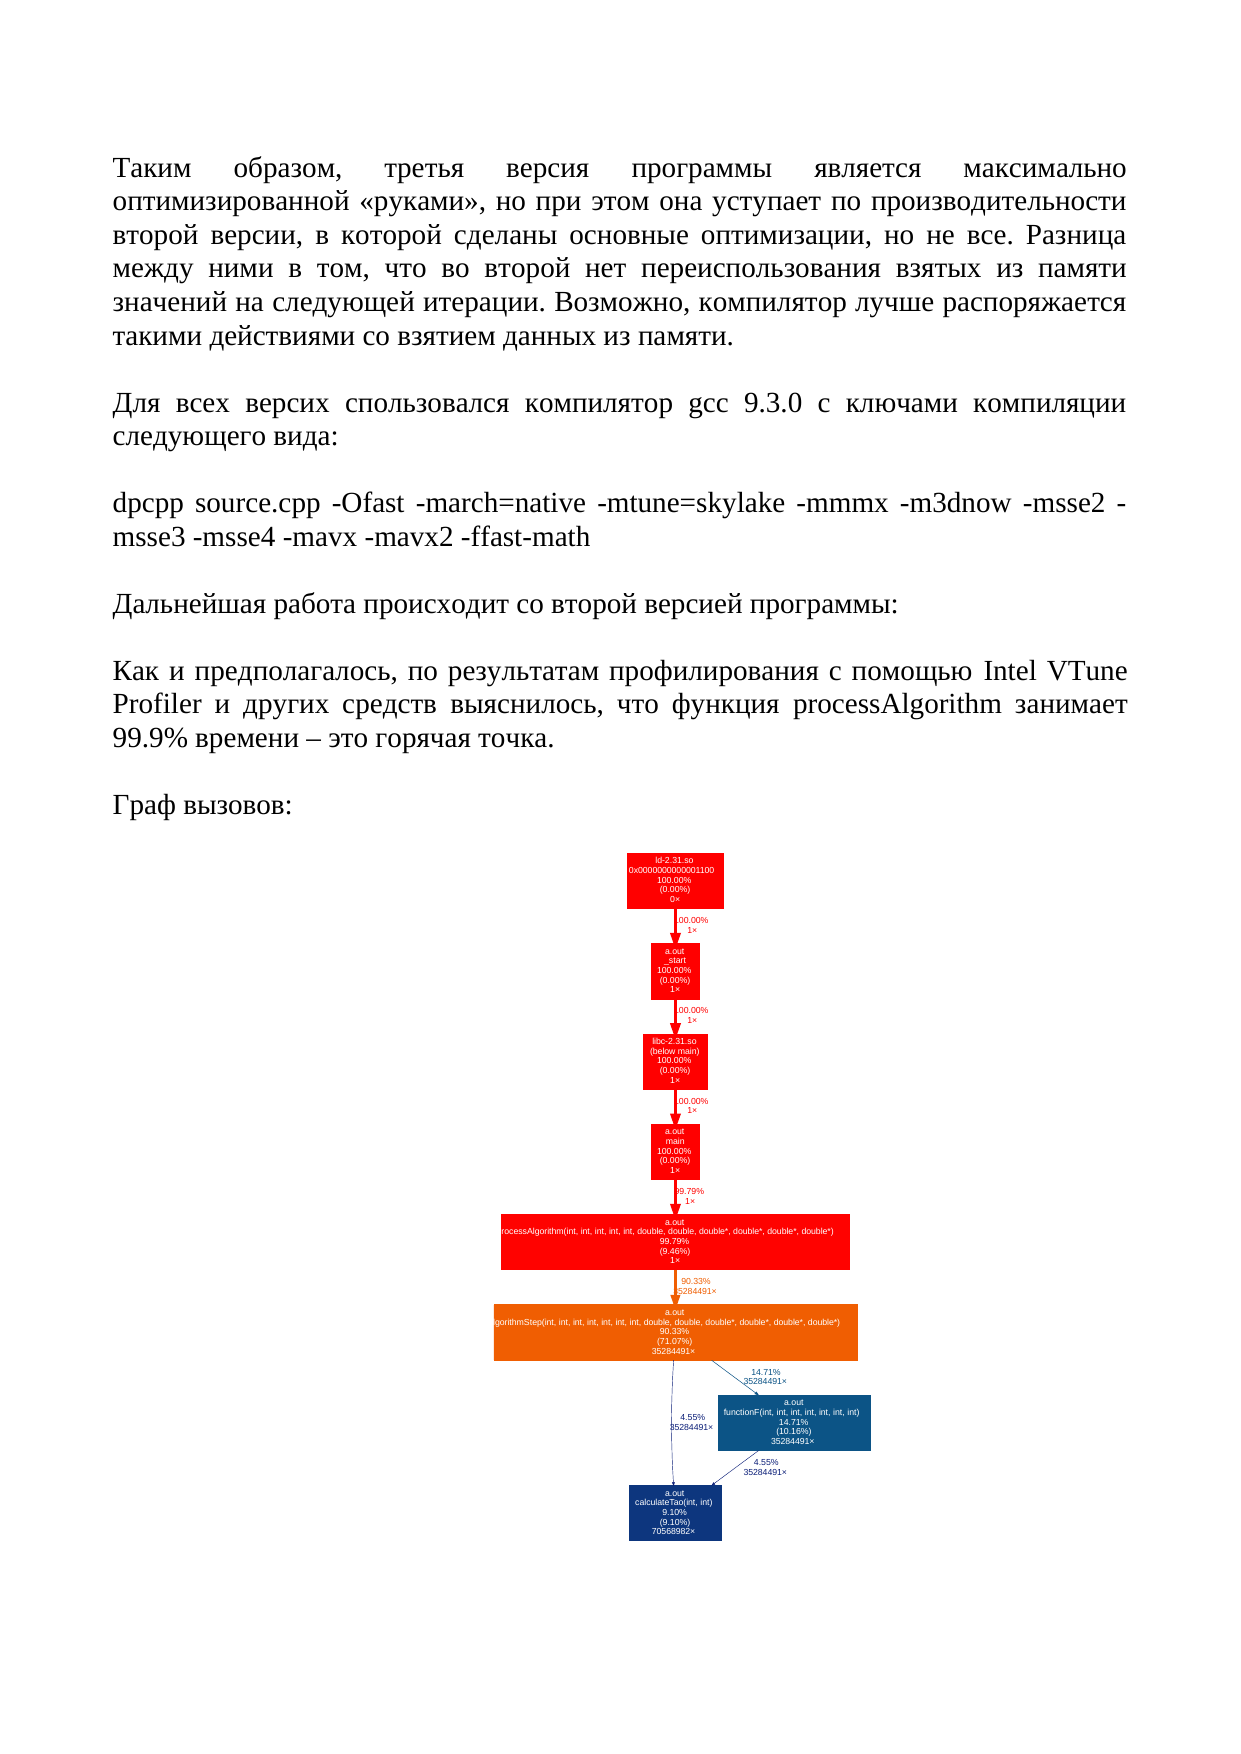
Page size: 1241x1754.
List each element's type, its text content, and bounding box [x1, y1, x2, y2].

text Для всех версих спользовался компилятор gcc 9.3.0 с ключами компиляции следующего вида: [112, 385, 1128, 452]
text Как и предполагалось, по результатам профилирования с помощью Intel VTune Profiler и других средств выяснилось, что функция processAlgorithm занимает 99.9% времени – это горячая точка. [112, 653, 1128, 754]
text dpcpp source.cpp -Ofast -march=native -mtune=skylake -mmmx -m3dnow -msse2 -msse3 -msse4 -mavx -mavx2 -ffast-math [112, 485, 1128, 552]
text Дальнейшая работа происходит со второй версией программы: [112, 586, 1128, 619]
text Граф вызовов: [112, 787, 1128, 821]
text Таким образом, третья версия программы является максимально оптимизированной «руками», но при этом она уступает по производительности второй версии, в которой сделаны основные оптимизации, но не все. Разница между ними в том, что во второй нет переиспользования взятых из памяти значений на следующей итерации. Возможно, компилятор лучше распоряжается такими действиями со взятием данных из памяти. [112, 150, 1128, 351]
